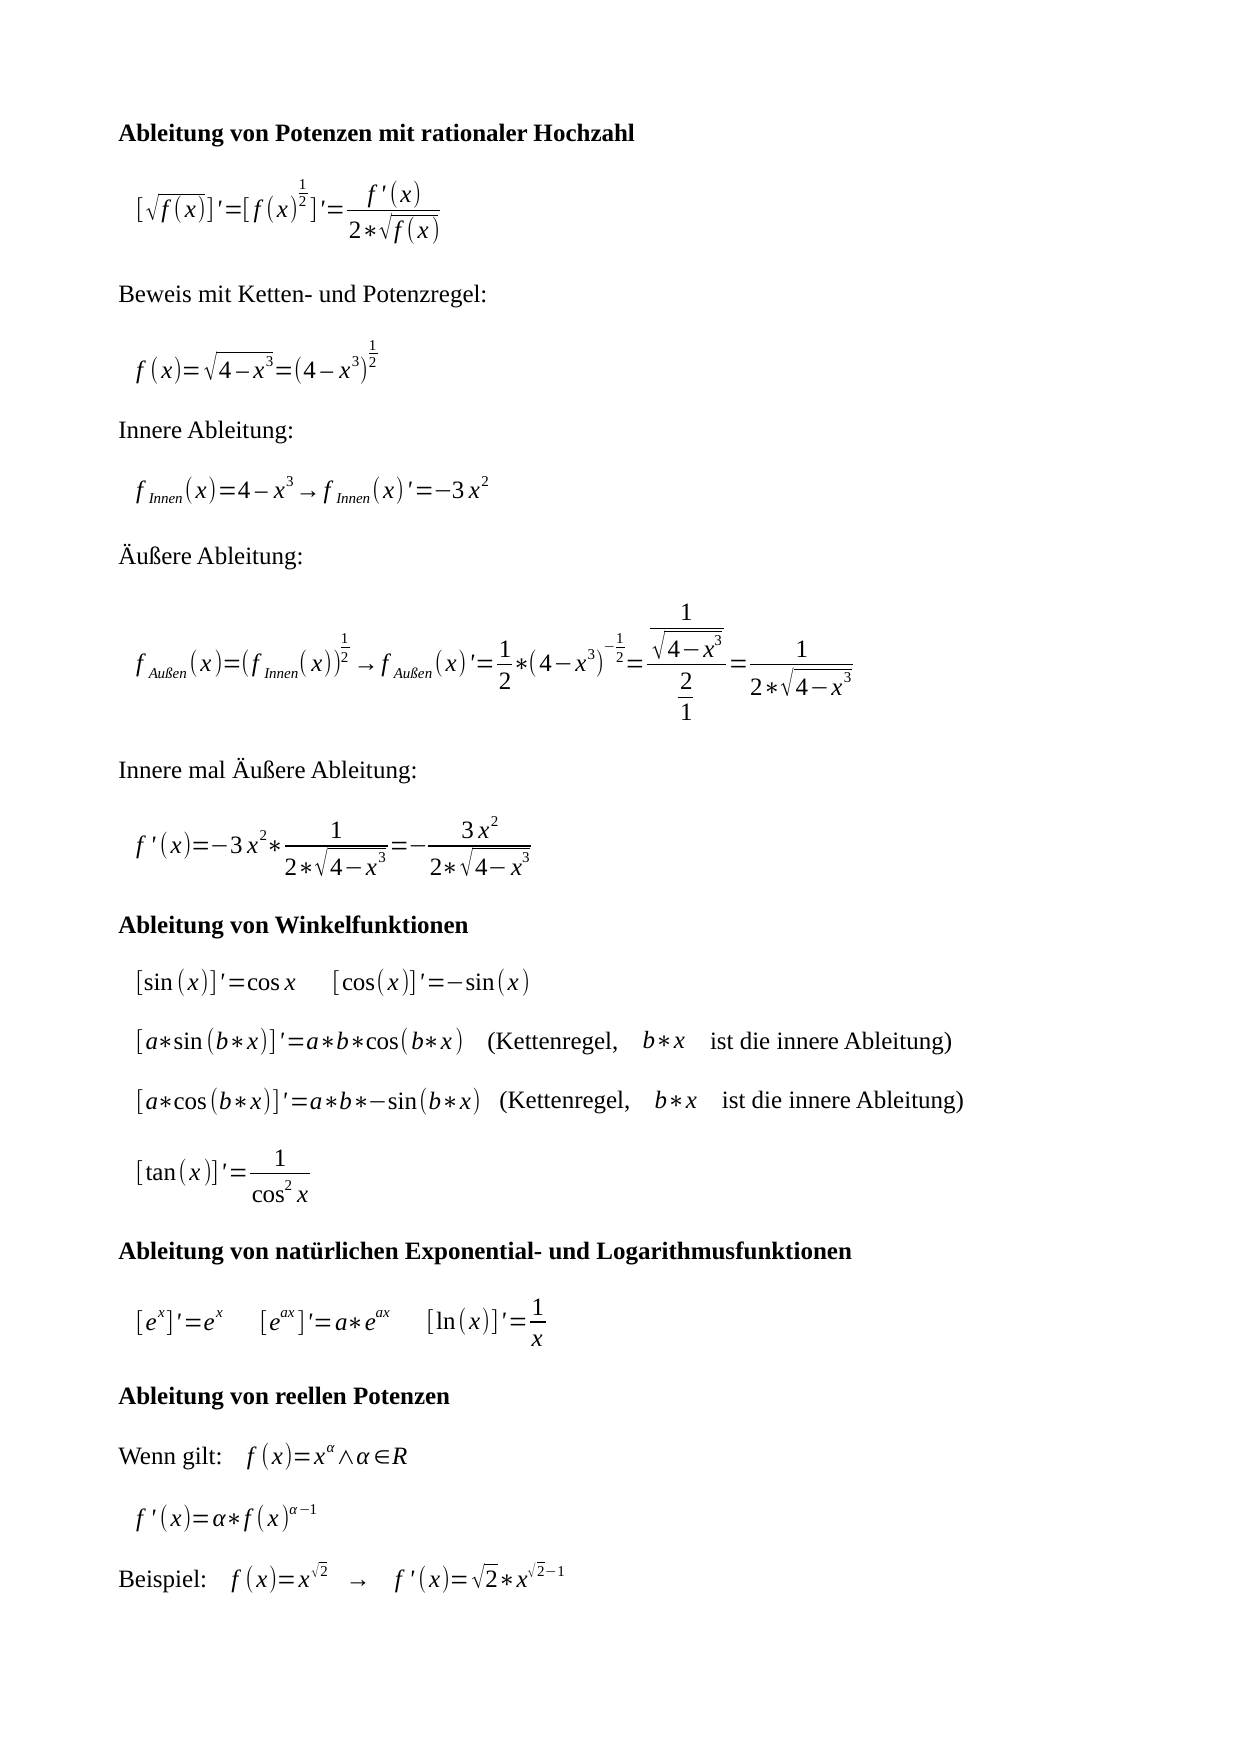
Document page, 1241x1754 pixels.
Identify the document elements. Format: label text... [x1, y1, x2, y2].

text Ableitung von reellen Potenzen [118, 1381, 1122, 1410]
text Ableitung von Potenzen mit rationaler Hochzahl [118, 118, 1122, 147]
text Ableitung von Winkelfunktionen [118, 910, 1122, 938]
text (Kettenregel, ist die innere Ableitung) [118, 1085, 1122, 1116]
text Ableitung von natürlichen Exponential- und Logarithmusfunktionen [118, 1236, 1122, 1264]
text Wenn gilt: [118, 1438, 1122, 1471]
text Beispiel: → [118, 1562, 1122, 1594]
text Innere Ableitung: [118, 415, 1122, 443]
text Äußere Ableitung: [118, 541, 1122, 569]
text (Kettenregel, ist die innere Ableitung) [118, 1026, 1122, 1056]
text Beweis mit Ketten- und Potenzregel: [118, 279, 1122, 307]
text Innere mal Äußere Ableitung: [118, 755, 1122, 784]
